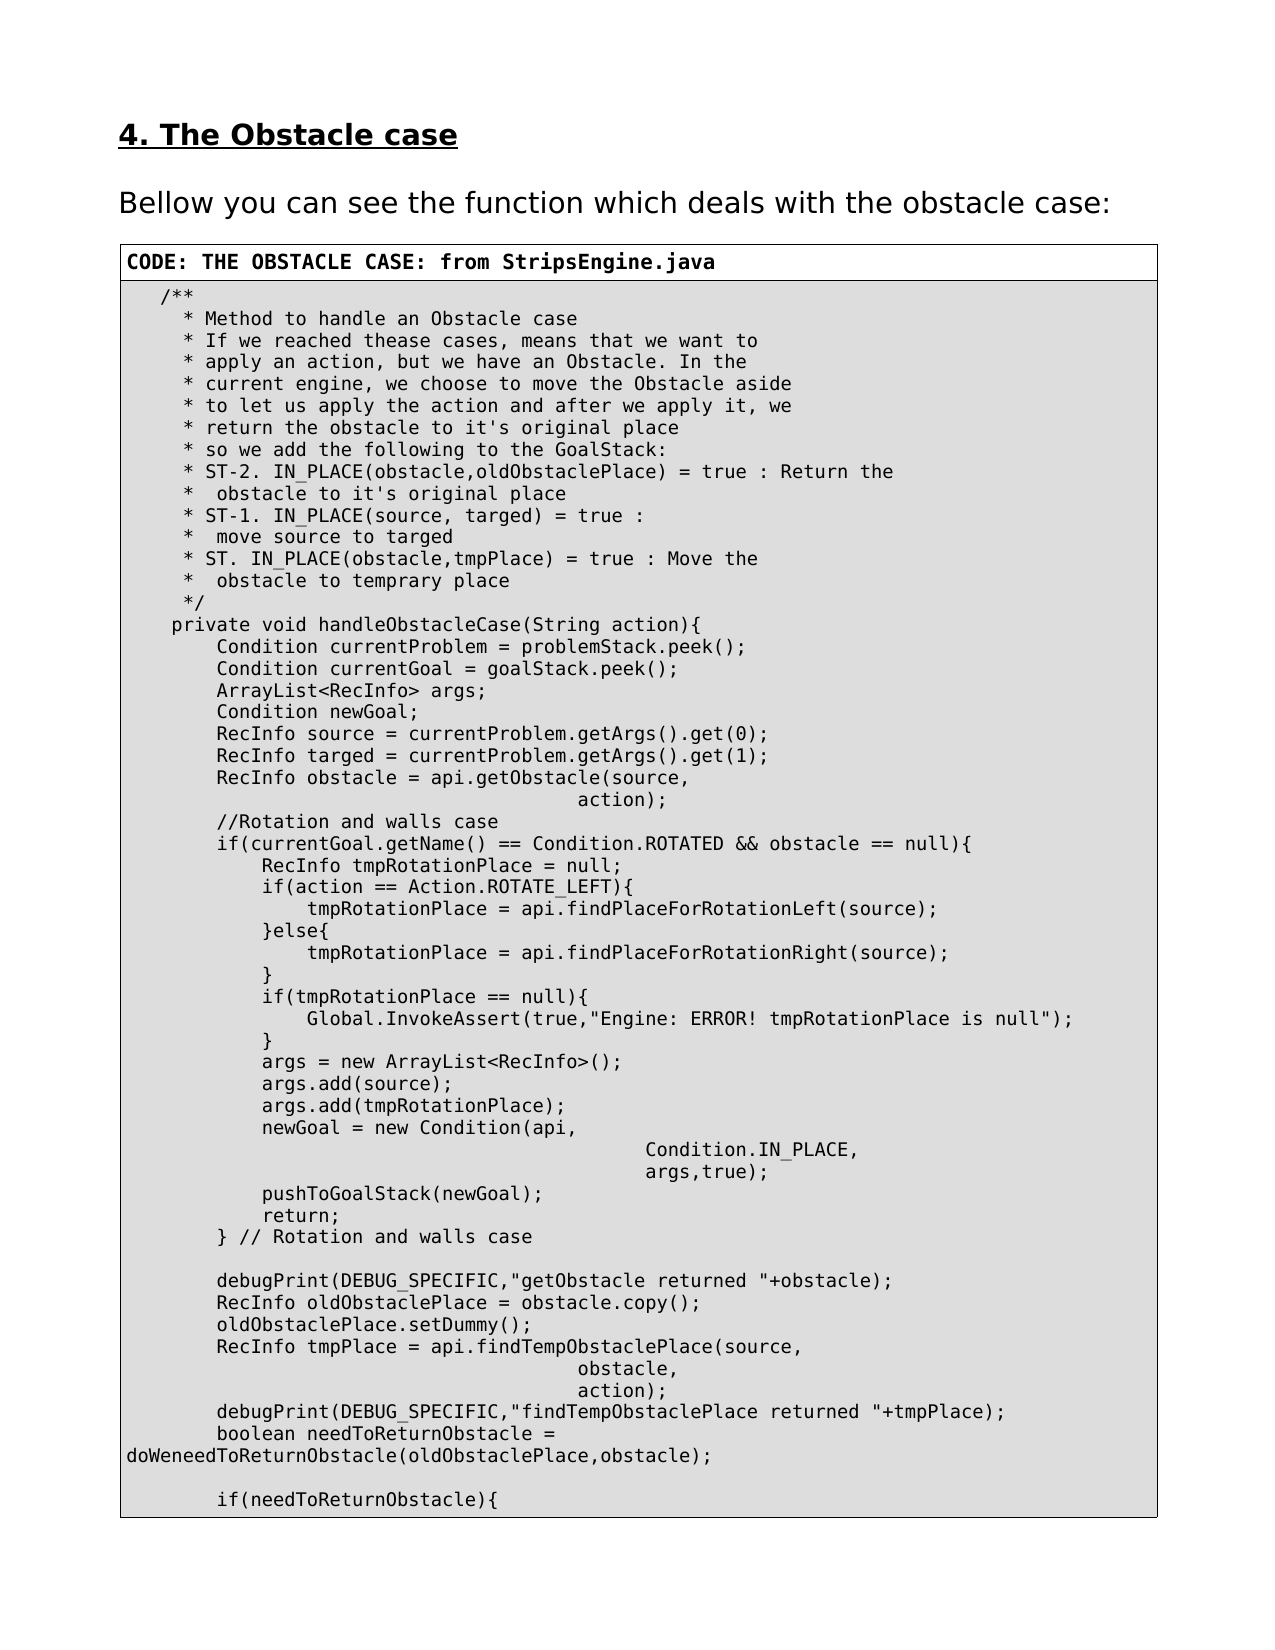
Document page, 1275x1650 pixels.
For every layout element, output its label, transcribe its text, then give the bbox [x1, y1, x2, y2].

text Bellow you can see the function which deals with the obstacle case: [118, 186, 1157, 220]
table_cell /** * Method to handle an Obstacle case * If we reached thease cases, means that we want to * apply an action, but we have an Obstacle. In the * current engine, we choose to move the Obstacle aside * to let us apply the action and after we apply it, we * return the obstacle to it's original place * so we add the following to the GoalStack: * ST-2. IN_PLACE(obstacle,oldObstaclePlace) = true : Return the * obstacle to it's original place * ST-1. IN_PLACE(source, targed) = true : * move source to targed * ST. IN_PLACE(obstacle,tmpPlace) = true : Move the * obstacle to temprary place */ private void handleObstacleCase(String action){ Condition currentProblem = problemStack.peek(); Condition currentGoal = goalStack.peek(); ArrayList<RecInfo> args; Condition newGoal; RecInfo source = currentProblem.getArgs().get(0); RecInfo targed = currentProblem.getArgs().get(1); RecInfo obstacle = api.getObstacle(source, action); //Rotation and walls case if(currentGoal.getName() == Condition.ROTATED && obstacle == null){ RecInfo tmpRotationPlace = null; if(action == Action.ROTATE_LEFT){ tmpRotationPlace = api.findPlaceForRotationLeft(source); }else{ tmpRotationPlace = api.findPlaceForRotationRight(source); } if(tmpRotationPlace == null){ Global.InvokeAssert(true,"Engine: ERROR! tmpRotationPlace is null"); } args = new ArrayList<RecInfo>(); args.add(source); args.add(tmpRotationPlace); newGoal = new Condition(api, Condition.IN_PLACE, args,true); pushToGoalStack(newGoal); return; } // Rotation and walls case debugPrint(DEBUG_SPECIFIC,"getObstacle returned "+obstacle); RecInfo oldObstaclePlace = obstacle.copy(); oldObstaclePlace.setDummy(); RecInfo tmpPlace = api.findTempObstaclePlace(source, obstacle, action); debugPrint(DEBUG_SPECIFIC,"findTempObstaclePlace returned "+tmpPlace); boolean needToReturnObstacle = doWeneedToReturnObstacle(oldObstaclePlace,obstacle); if(needToReturnObstacle){ [121, 281, 1157, 1517]
table_header CODE: THE OBSTACLE CASE: from StripsEngine.java [121, 245, 1157, 280]
text 4. The Obstacle case [118, 118, 1157, 152]
